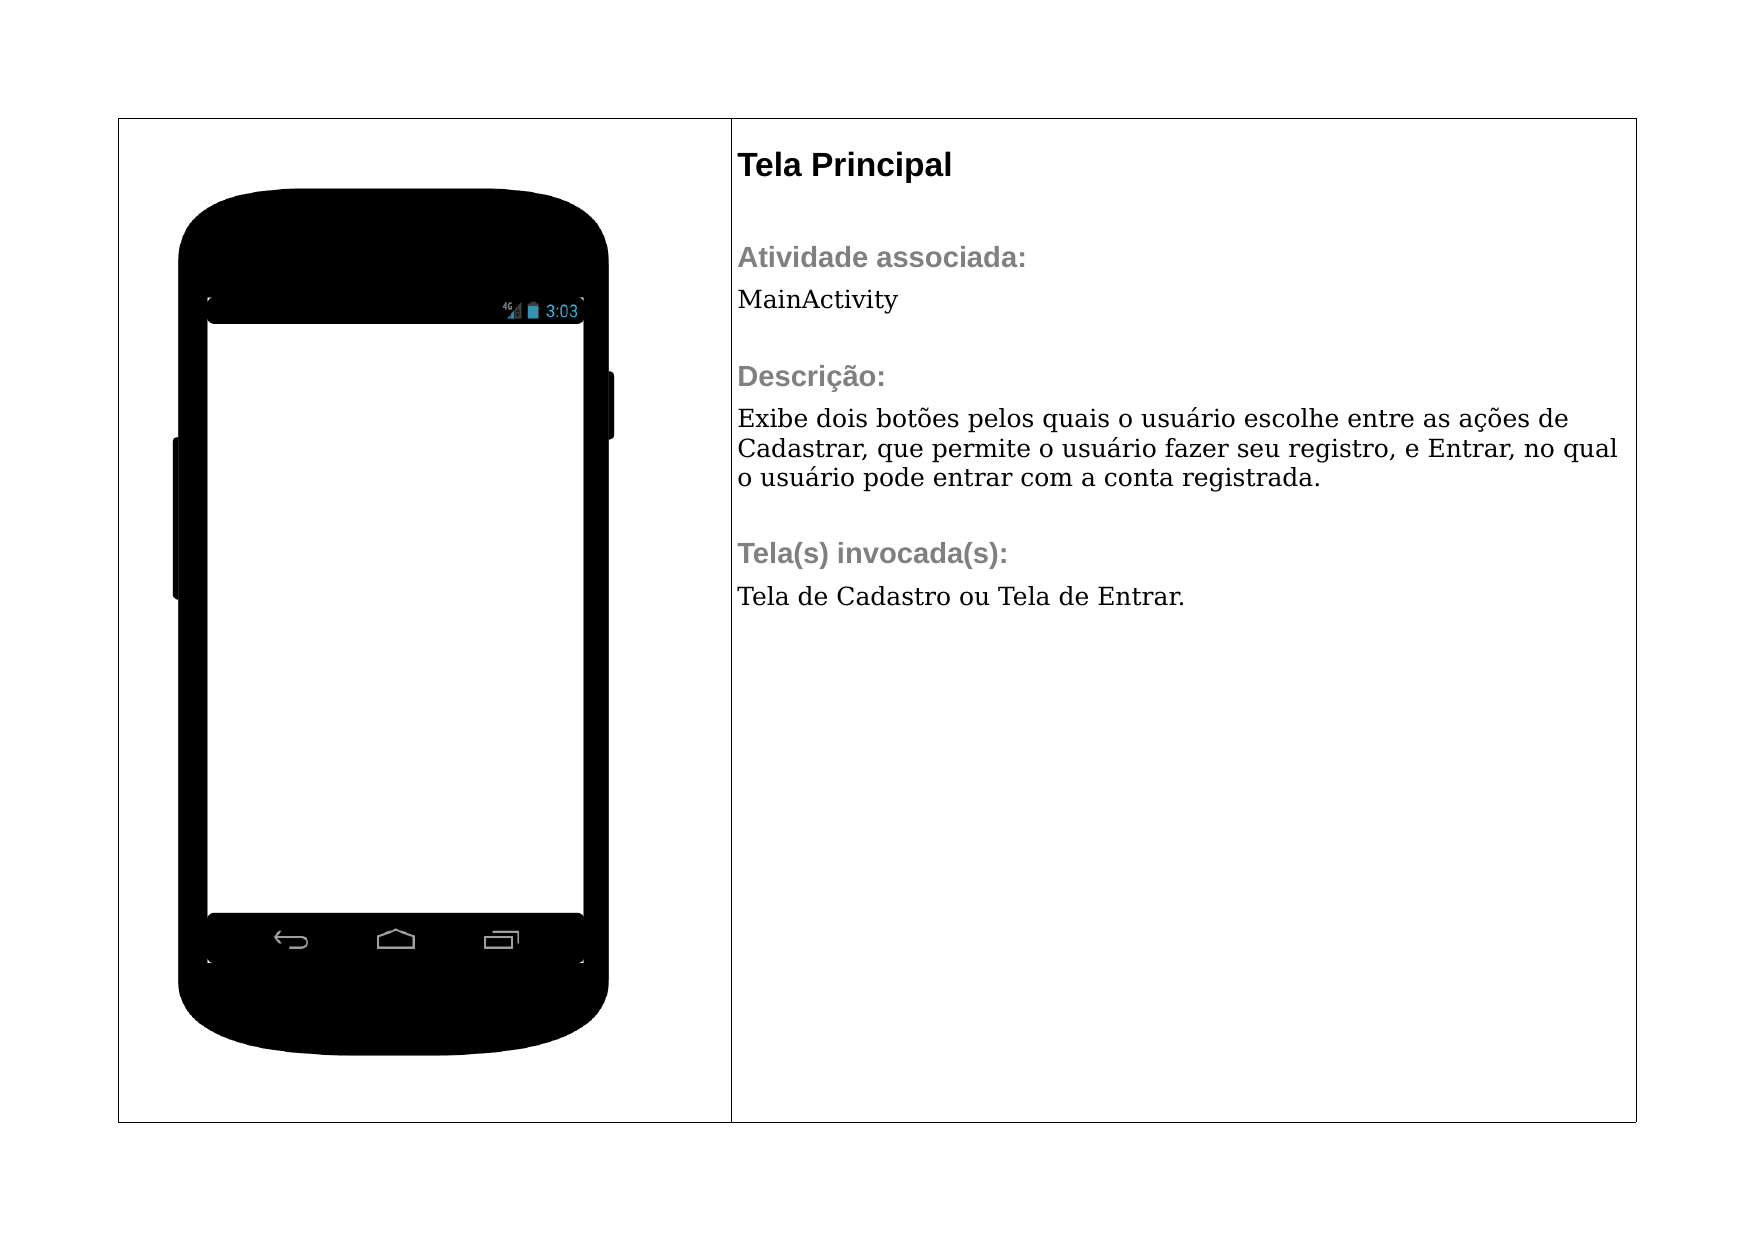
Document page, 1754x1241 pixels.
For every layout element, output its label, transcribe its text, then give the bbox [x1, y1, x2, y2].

table_header Tela Principal Atividade associada: MainActivity Descrição: Exibe dois botões pelos quais o usuário escolhe entre as ações de Cadastrar, que permite o usuário fazer seu registro, e Entrar, no qual o usuário pode entrar com a conta registrada. Tela(s) invocada(s): Tela de Cadastro ou Tela de Entrar. [732, 119, 1636, 1122]
table_header [119, 119, 731, 1122]
picture [128, 143, 659, 1101]
